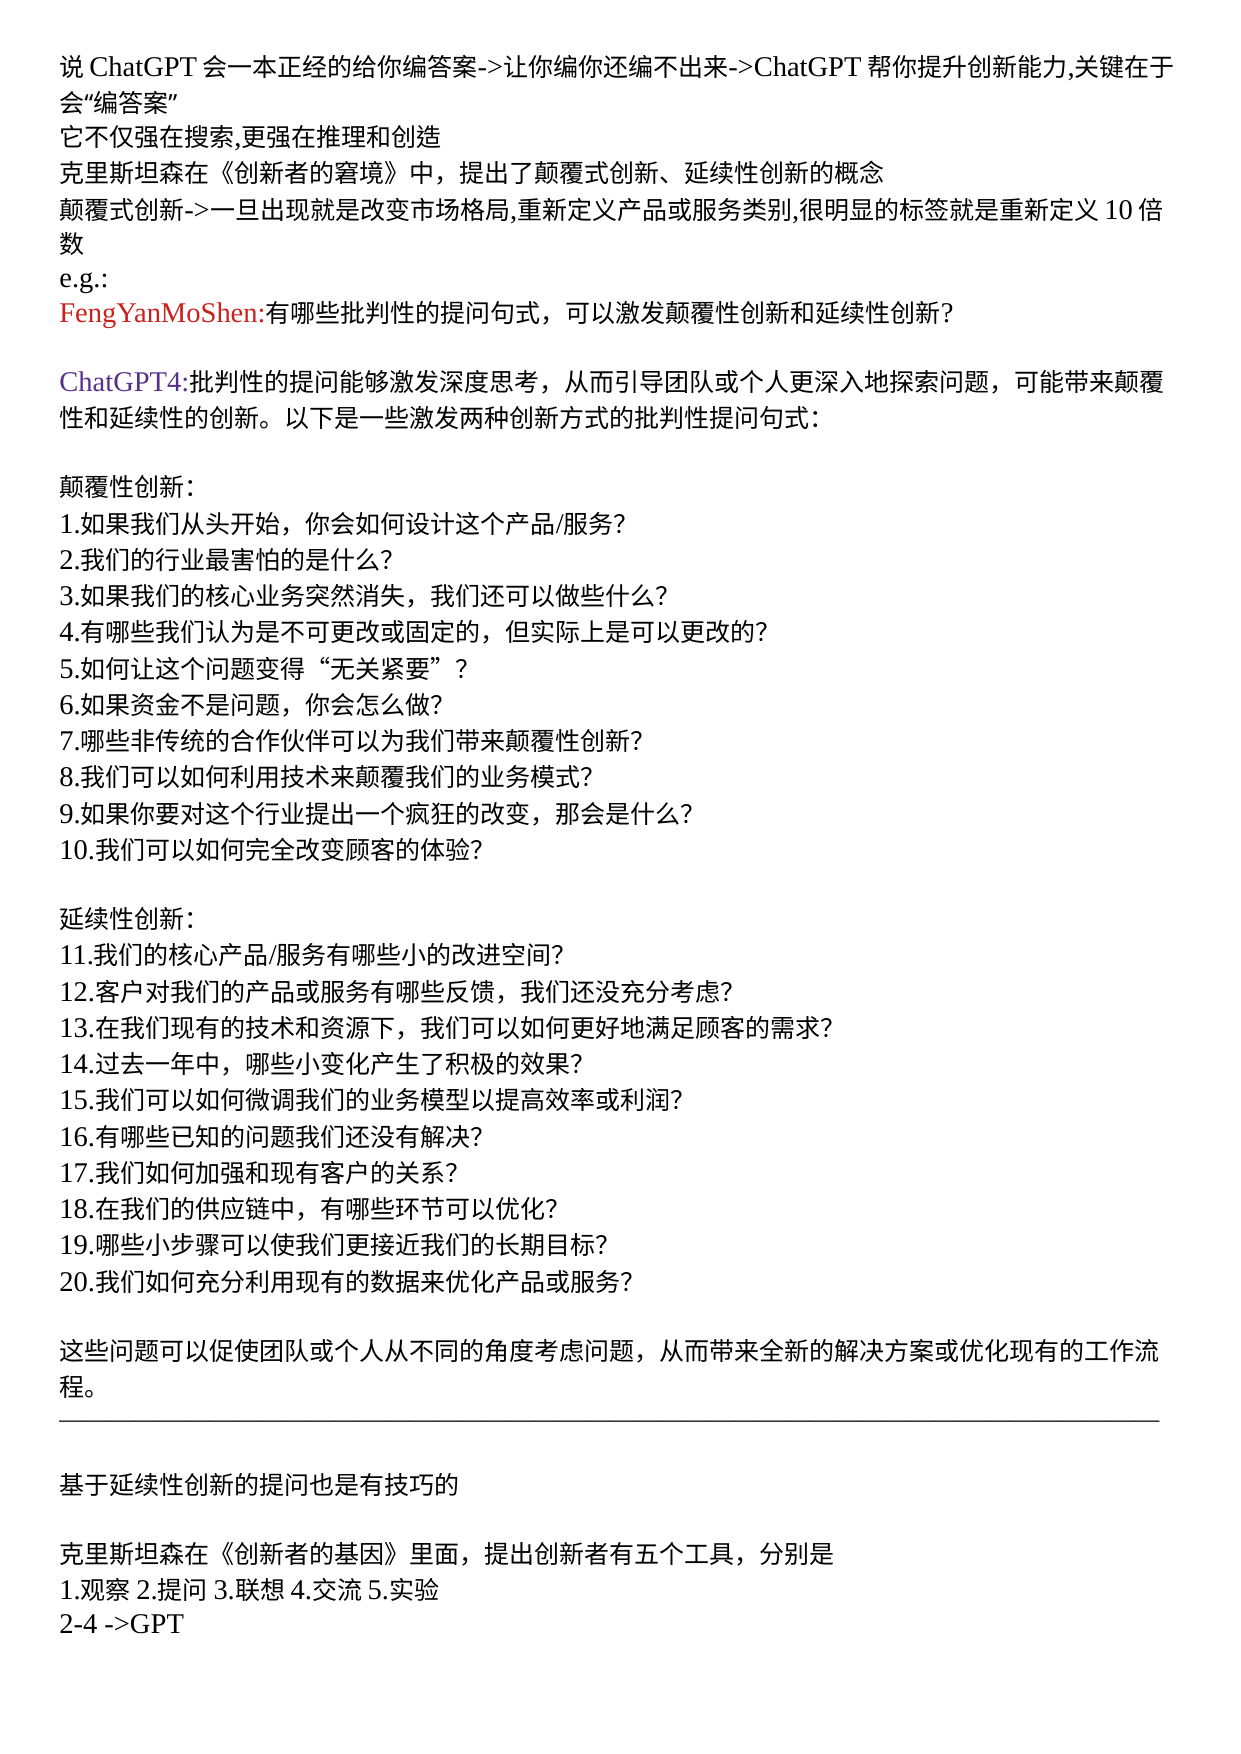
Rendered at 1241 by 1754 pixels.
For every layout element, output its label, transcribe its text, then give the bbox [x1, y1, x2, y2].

text 克里斯坦森在《创新者的窘境》中，提出了颠覆式创新、延续性创新的概念 [59, 154, 1181, 190]
text 7.哪些非传统的合作伙伴可以为我们带来颠覆性创新？ [59, 722, 1181, 758]
text 3.如果我们的核心业务突然消失，我们还可以做些什么？ [59, 577, 1181, 613]
text 13.在我们现有的技术和资源下，我们可以如何更好地满足顾客的需求？ [59, 1008, 1181, 1044]
text 2.我们的行业最害怕的是什么？ [59, 540, 1181, 577]
text 2-4 ->GPT [59, 1607, 1181, 1640]
text 12.客户对我们的产品或服务有哪些反馈，我们还没充分考虑？ [59, 972, 1181, 1008]
text 1.观察 2.提问 3.联想 4.交流 5.实验 [59, 1571, 1181, 1607]
text 20.我们如何充分利用现有的数据来优化产品或服务？ [59, 1262, 1181, 1298]
text 10.我们可以如何完全改变顾客的体验？ [59, 830, 1181, 867]
text 5.如何让这个问题变得“无关紧要”？ [59, 649, 1181, 685]
text 18.在我们的供应链中，有哪些环节可以优化？ [59, 1189, 1181, 1226]
text ———————————————————————————————————————————— [59, 1404, 1181, 1432]
text 17.我们如何加强和现有客户的关系？ [59, 1153, 1181, 1189]
text 4.有哪些我们认为是不可更改或固定的，但实际上是可以更改的？ [59, 613, 1181, 649]
text 延续性创新： [59, 899, 1181, 936]
text 颠覆性创新： [59, 468, 1181, 504]
text 1.如果我们从头开始，你会如何设计这个产品/服务？ [59, 504, 1181, 540]
text 说ChatGPT会一本正经的给你编答案->让你编你还编不出来->ChatGPT帮你提升创新能力,关键在于会“编答案” [59, 47, 1181, 120]
text 16.有哪些已知的问题我们还没有解决？ [59, 1117, 1181, 1153]
text 克里斯坦森在《创新者的基因》里面，提出创新者有五个工具，分别是 [59, 1534, 1181, 1571]
text ChatGPT4:批判性的提问能够激发深度思考，从而引导团队或个人更深入地探索问题，可能带来颠覆性和延续性的创新。以下是一些激发两种创新方式的批判性提问句式： [59, 362, 1181, 435]
text 基于延续性创新的提问也是有技巧的 [59, 1465, 1181, 1502]
text 15.我们可以如何微调我们的业务模型以提高效率或利润？ [59, 1081, 1181, 1117]
text 它不仅强在搜索,更强在推理和创造 [59, 120, 1181, 154]
text 颠覆式创新->一旦出现就是改变市场格局,重新定义产品或服务类别,很明显的标签就是重新定义10倍数 [59, 190, 1181, 260]
text e.g.: [59, 260, 1181, 293]
text 14.过去一年中，哪些小变化产生了积极的效果？ [59, 1044, 1181, 1081]
text 这些问题可以促使团队或个人从不同的角度考虑问题，从而带来全新的解决方案或优化现有的工作流程。 [59, 1331, 1181, 1404]
text FengYanMoShen:有哪些批判性的提问句式，可以激发颠覆性创新和延续性创新? [59, 293, 1181, 329]
text 19.哪些小步骤可以使我们更接近我们的长期目标？ [59, 1226, 1181, 1262]
text 8.我们可以如何利用技术来颠覆我们的业务模式？ [59, 758, 1181, 794]
text 11.我们的核心产品/服务有哪些小的改进空间？ [59, 936, 1181, 972]
text 6.如果资金不是问题，你会怎么做？ [59, 685, 1181, 722]
text 9.如果你要对这个行业提出一个疯狂的改变，那会是什么？ [59, 794, 1181, 830]
